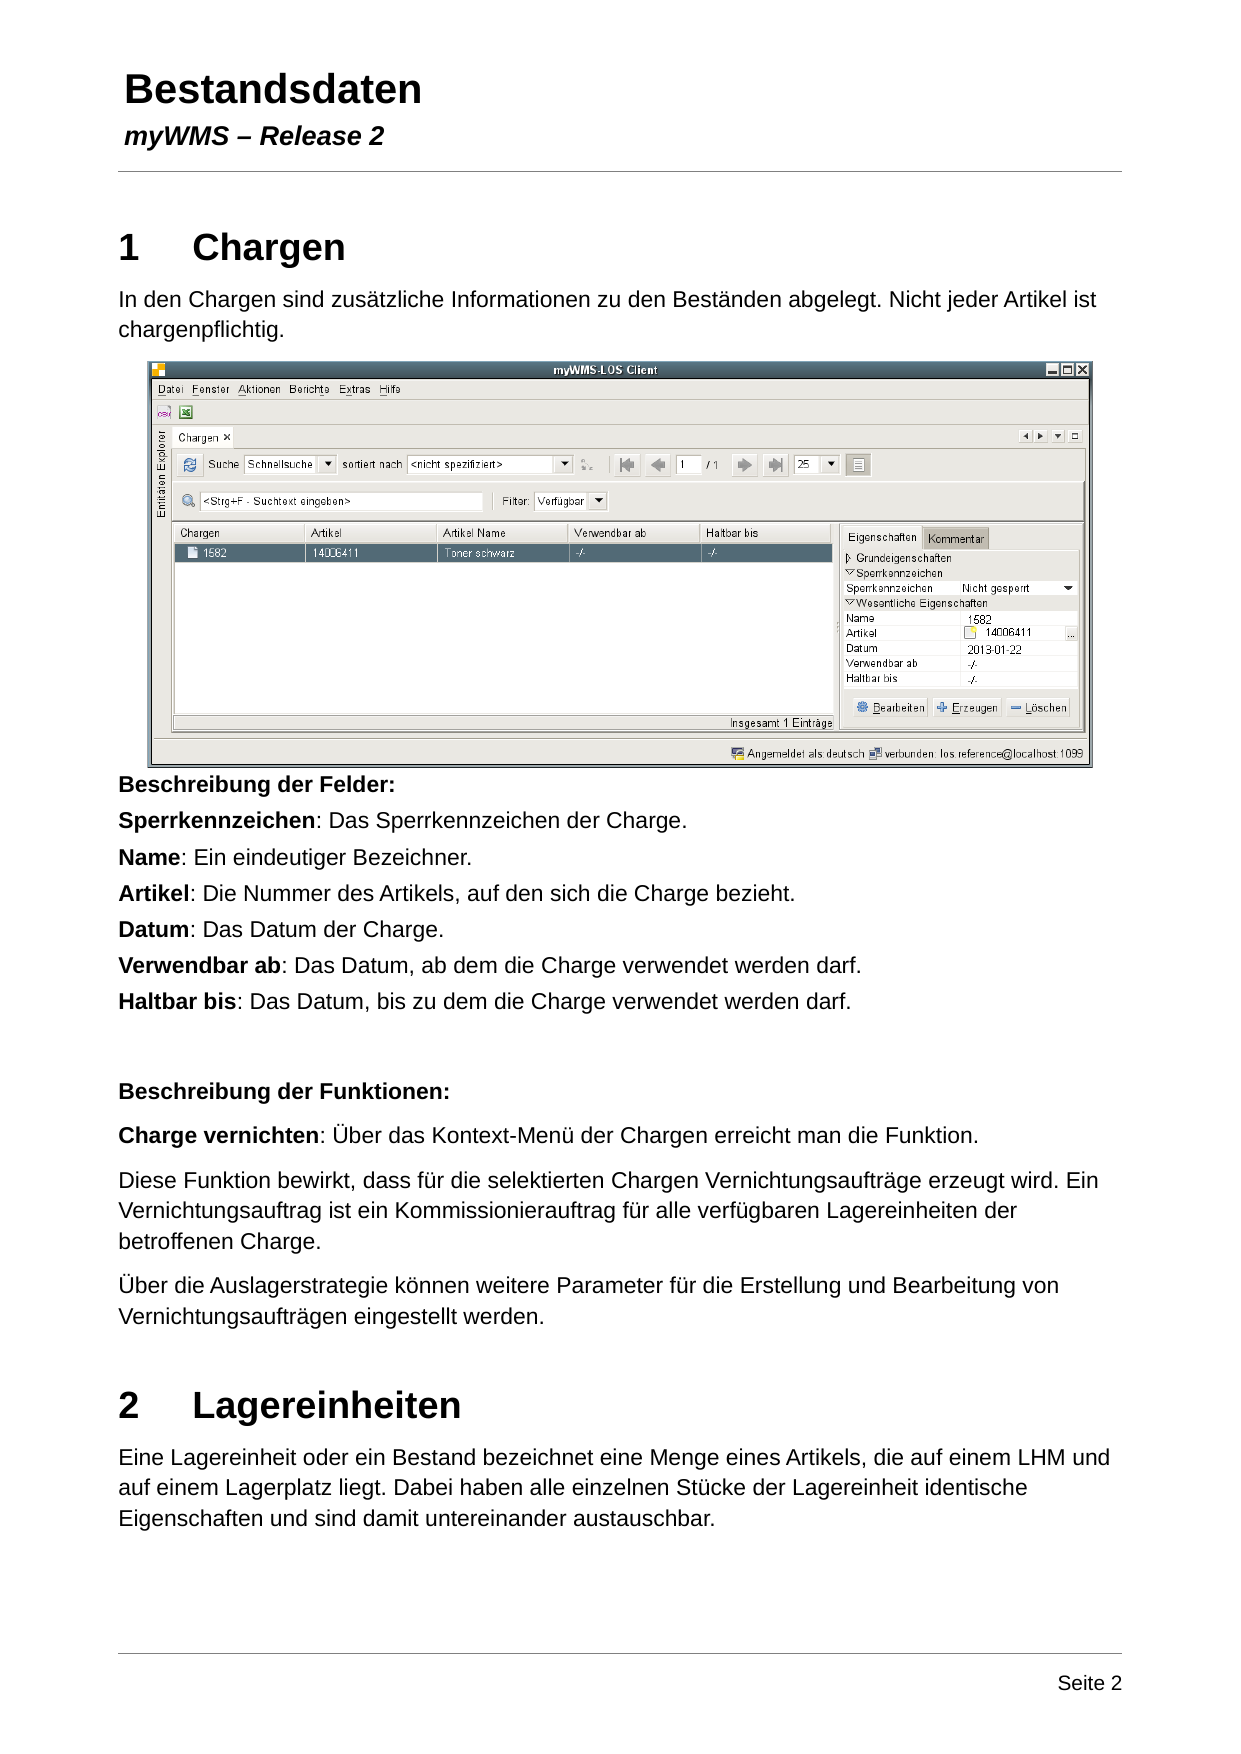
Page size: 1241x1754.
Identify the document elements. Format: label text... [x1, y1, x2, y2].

subtitle Chargen [118, 225, 1122, 268]
text Eine Lagereinheit oder ein Bestand bezeichnet eine Menge eines Artikels, die auf einem LHM und auf einem Lagerplatz liegt. Dabei haben alle einzelnen Stücke der Lagereinheit identische Eigenschaften und sind damit untereinander austauschbar. [118, 1444, 1122, 1531]
text Beschreibung der Funktionen: [118, 1078, 1122, 1104]
text Artikel: Die Nummer des Artikels, auf den sich die Charge bezieht. [118, 879, 1122, 906]
text Sperrkennzeichen: Das Sperrkennzeichen der Charge. [118, 807, 1122, 834]
text Verwendbar ab: Das Datum, ab dem die Charge verwendet werden darf. [118, 952, 1122, 978]
text Name: Ein eindeutiger Bezeichner. [118, 843, 1122, 870]
text In den Chargen sind zusätzliche Informationen zu den Beständen abgelegt. Nicht jeder Artikel ist chargenpflichtig. [118, 286, 1122, 343]
text Über die Auslagerstrategie können weitere Parameter für die Erstellung und Bearbeitung von Vernichtungsaufträgen eingestellt werden. [118, 1272, 1122, 1329]
text Charge vernichten: Über das Kontext-Menü der Chargen erreicht man die Funktion. [118, 1122, 1122, 1149]
subtitle Lagereinheiten [118, 1383, 1122, 1426]
text Diese Funktion bewirkt, dass für die selektierten Chargen Vernichtungsaufträge erzeugt wird. Ein Vernichtungsauftrag ist ein Kommissionierauftrag für alle verfügbaren Lagereinheiten der betroffenen Charge. [118, 1167, 1122, 1254]
text Haltbar bis: Das Datum, bis zu dem die Charge verwendet werden darf. [118, 988, 1122, 1014]
picture [147, 361, 1093, 768]
text Datum: Das Datum der Charge. [118, 916, 1122, 942]
text Beschreibung der Felder: [118, 361, 1122, 797]
